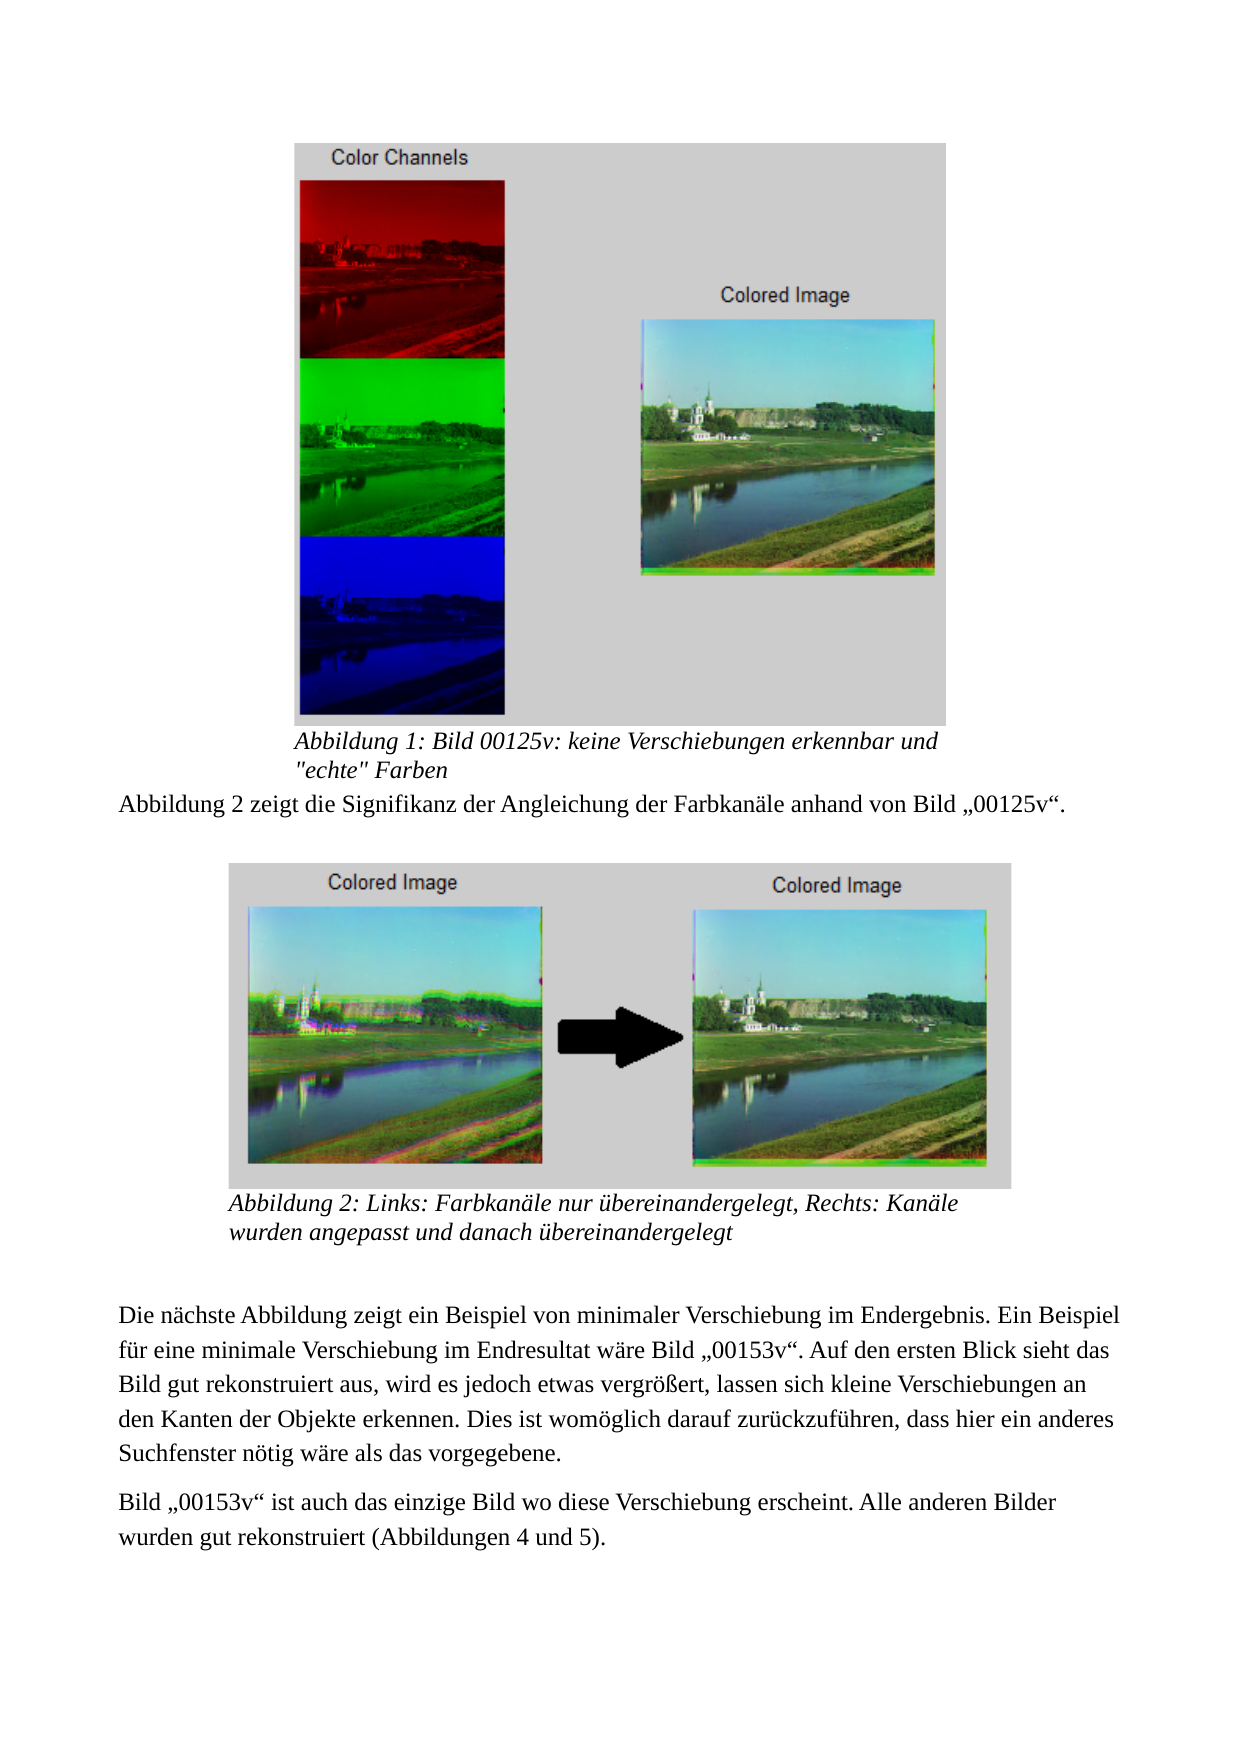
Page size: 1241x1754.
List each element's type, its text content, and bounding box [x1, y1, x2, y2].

picture [228, 863, 1012, 1189]
text Abbildung 1: Bild 00125v: keine Verschiebungen erkennbar und "echte" Farben [294, 726, 946, 783]
text Abbildung 2: Links: Farbkanäle nur übereinandergelegt, Rechts: Kanäle wurden angepasst und danach übereinandergelegt [229, 1189, 1012, 1246]
text Die nächste Abbildung zeigt ein Beispiel von minimaler Verschiebung im Endergebnis. Ein Beispiel für eine minimale Verschiebung im Endresultat wäre Bild „00153v“. Auf den ersten Blick sieht das Bild gut rekonstruiert aus, wird es jedoch etwas vergrößert, lassen sich kleine Verschiebungen an den Kanten der Objekte erkennen. Dies ist womöglich darauf zurückzuführen, dass hier ein anderes Suchfenster nötig wäre als das vorgegebene. [118, 1301, 1122, 1467]
text Bild „00153v“ ist auch das einzige Bild wo diese Verschiebung erscheint. Alle anderen Bilder wurden gut rekonstruiert (Abbildungen 4 und 5). [118, 1487, 1122, 1551]
picture [294, 143, 946, 726]
text Abbildung 2 zeigt die Signifikanz der Angleichung der Farbkanäle anhand von Bild „00125v“. [118, 118, 1122, 818]
